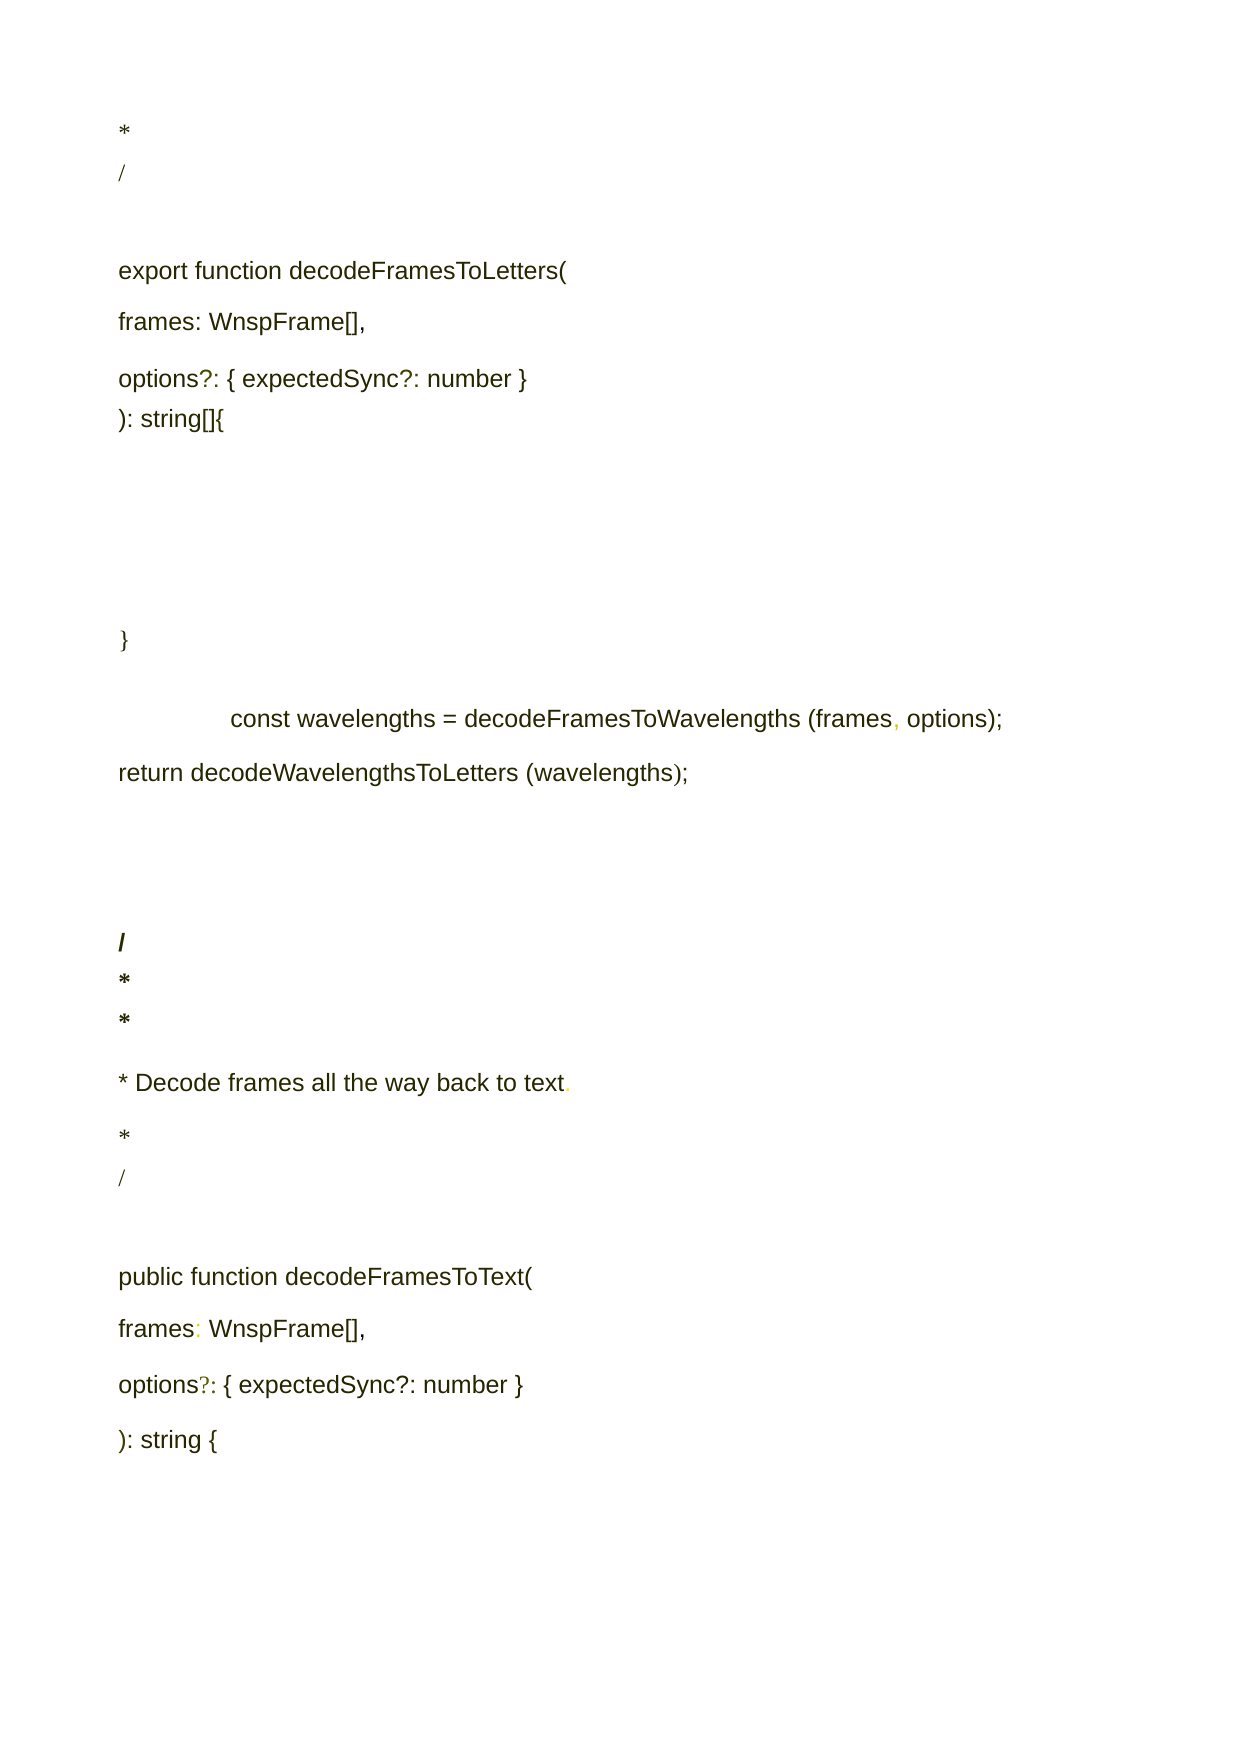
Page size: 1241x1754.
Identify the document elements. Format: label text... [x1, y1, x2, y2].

text options?: { expectedSync?: number } [118, 1370, 766, 1399]
text frames: WnspFrame[], [118, 306, 498, 335]
text ): string { [118, 1425, 245, 1453]
text return decodeWavelengthsToLetters (wavelengths); [118, 758, 1038, 787]
text options?: { expectedSync?: number } [118, 364, 766, 393]
text export function decodeFramesToLetters( [118, 256, 838, 285]
text ): string[]{ [118, 404, 266, 432]
text public function decodeFramesToText( [118, 1262, 779, 1291]
text frames: WnspFrame[], [118, 1314, 499, 1343]
text */ [118, 1123, 123, 1231]
text /** [118, 928, 133, 1036]
text const wavelengths = decodeFramesToWavelengths (frames, options); [118, 704, 1122, 733]
text * Decode frames all the way back to text. [118, 1068, 838, 1097]
text */ [118, 118, 123, 226]
